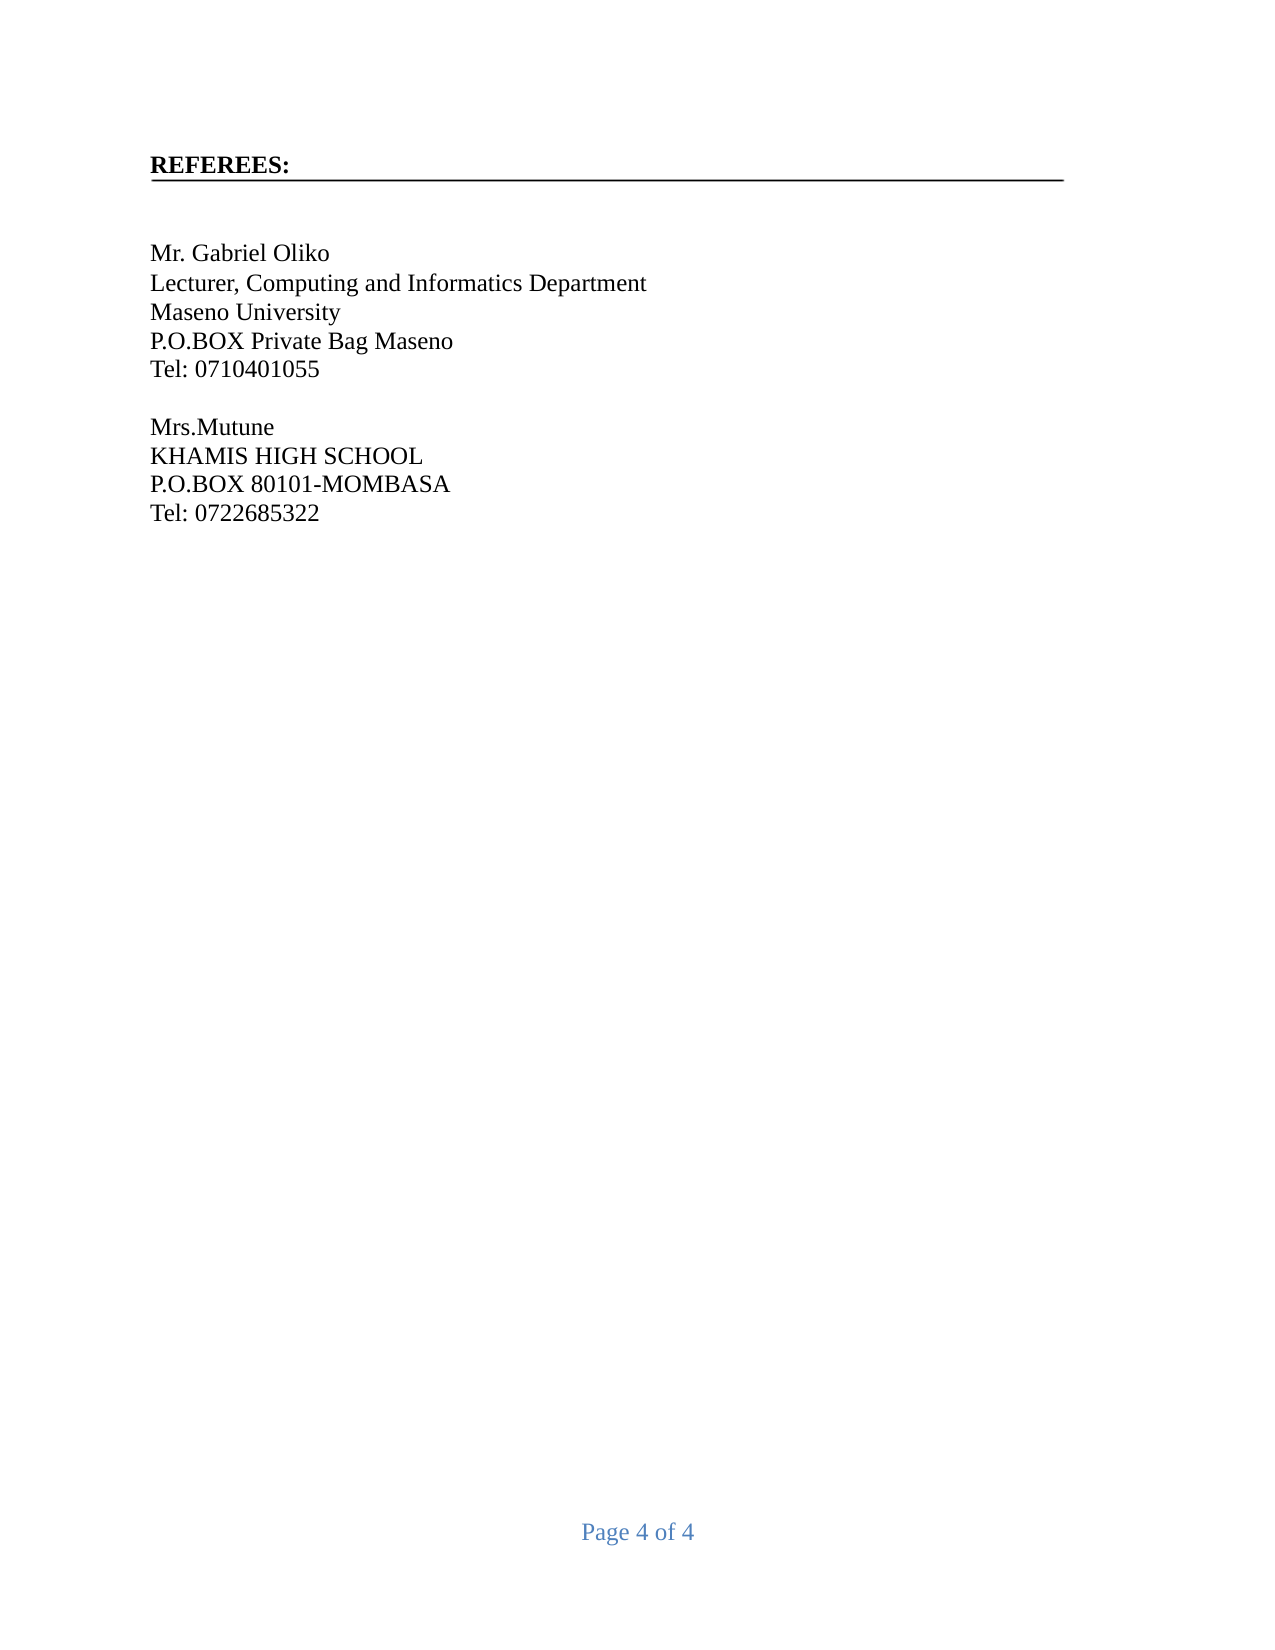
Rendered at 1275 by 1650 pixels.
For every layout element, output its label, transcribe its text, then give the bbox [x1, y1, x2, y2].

text P.O.BOX Private Bag Maseno [150, 326, 1125, 354]
text Maseno University [150, 297, 1125, 326]
text REFEREES: [150, 150, 1125, 179]
picture [150, 178, 1066, 184]
text KHAMIS HIGH SCHOOL [150, 441, 1125, 469]
text Lecturer, Computing and Informatics Department [150, 268, 1125, 297]
text Mrs.Mutune [150, 412, 1125, 441]
list Mr. Gabriel Oliko [150, 238, 1125, 267]
text Tel: 0722685322 [150, 498, 1125, 527]
text Tel: 0710401055 [150, 354, 1125, 383]
text P.O.BOX 80101-MOMBASA [150, 469, 1125, 498]
